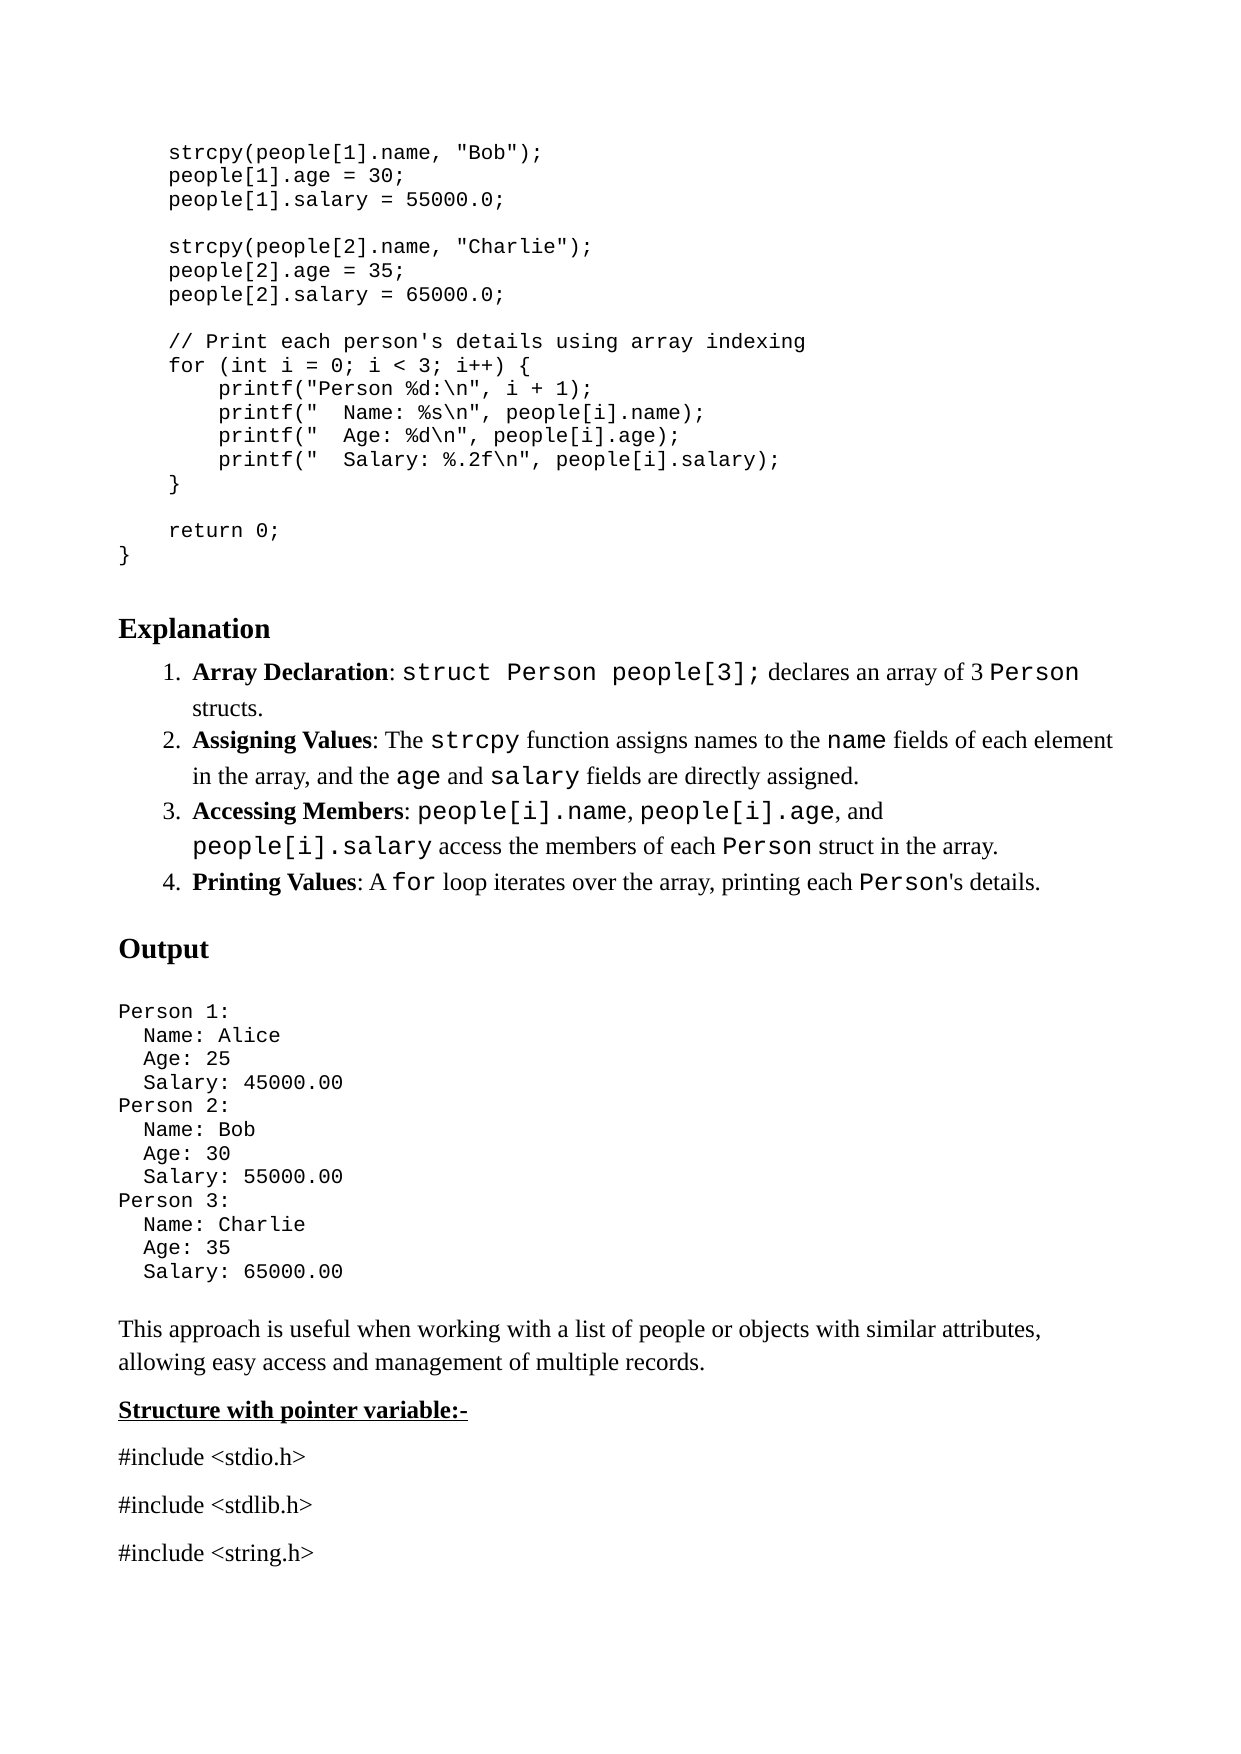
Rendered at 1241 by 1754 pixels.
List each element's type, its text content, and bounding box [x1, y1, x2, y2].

text strcpy(people[2].name, "Charlie"); [118, 236, 1122, 260]
text // Print each person's details using array indexing [118, 331, 1122, 354]
text people[1].salary = 55000.0; [118, 189, 1122, 213]
text Person 2: [118, 1096, 1122, 1119]
text #include <stdio.h> [118, 1442, 1122, 1471]
subtitle Output [118, 931, 1122, 965]
text #include <string.h> [118, 1538, 1122, 1566]
text Salary: 55000.00 [118, 1166, 1122, 1190]
text Name: Bob [118, 1119, 1122, 1143]
text Age: 25 [118, 1048, 1122, 1072]
text Person 1: [118, 1001, 1122, 1024]
text strcpy(people[1].name, "Bob"); [118, 142, 1122, 165]
text printf(" Salary: %.2f\n", people[i].salary); [118, 449, 1122, 473]
text printf(" Name: %s\n", people[i].name); [118, 402, 1122, 426]
text } [118, 544, 1122, 567]
text } [118, 473, 1122, 496]
text #include <stdlib.h> [118, 1490, 1122, 1519]
text Name: Charlie [118, 1214, 1122, 1237]
text Salary: 45000.00 [118, 1072, 1122, 1096]
subtitle Explanation [118, 611, 1122, 645]
list Accessing Members: people[i].name, people[i].age, and people[i].salary access the members of each Person struct in the array. [162, 796, 1122, 862]
text Age: 30 [118, 1143, 1122, 1166]
text Person 3: [118, 1190, 1122, 1214]
text printf(" Age: %d\n", people[i].age); [118, 426, 1122, 449]
list Printing Values: A for loop iterates over the array, printing each Person's details. [162, 867, 1122, 897]
text Salary: 65000.00 [118, 1261, 1122, 1285]
text people[2].salary = 65000.0; [118, 284, 1122, 307]
text This approach is useful when working with a list of people or objects with similar attributes, allowing easy access and management of multiple records. [118, 1314, 1122, 1376]
text for (int i = 0; i < 3; i++) { [118, 354, 1122, 378]
text return 0; [118, 520, 1122, 544]
text people[2].age = 35; [118, 260, 1122, 284]
list Array Declaration: struct Person people[3]; declares an array of 3 Person structs. [162, 657, 1122, 721]
text Name: Alice [118, 1024, 1122, 1048]
text Age: 35 [118, 1237, 1122, 1261]
text people[1].age = 30; [118, 165, 1122, 189]
text printf("Person %d:\n", i + 1); [118, 378, 1122, 402]
list Assigning Values: The strcpy function assigns names to the name fields of each element in the array, and the age and salary fields are directly assigned. [162, 726, 1122, 792]
text Structure with pointer variable:- [118, 1395, 1122, 1423]
